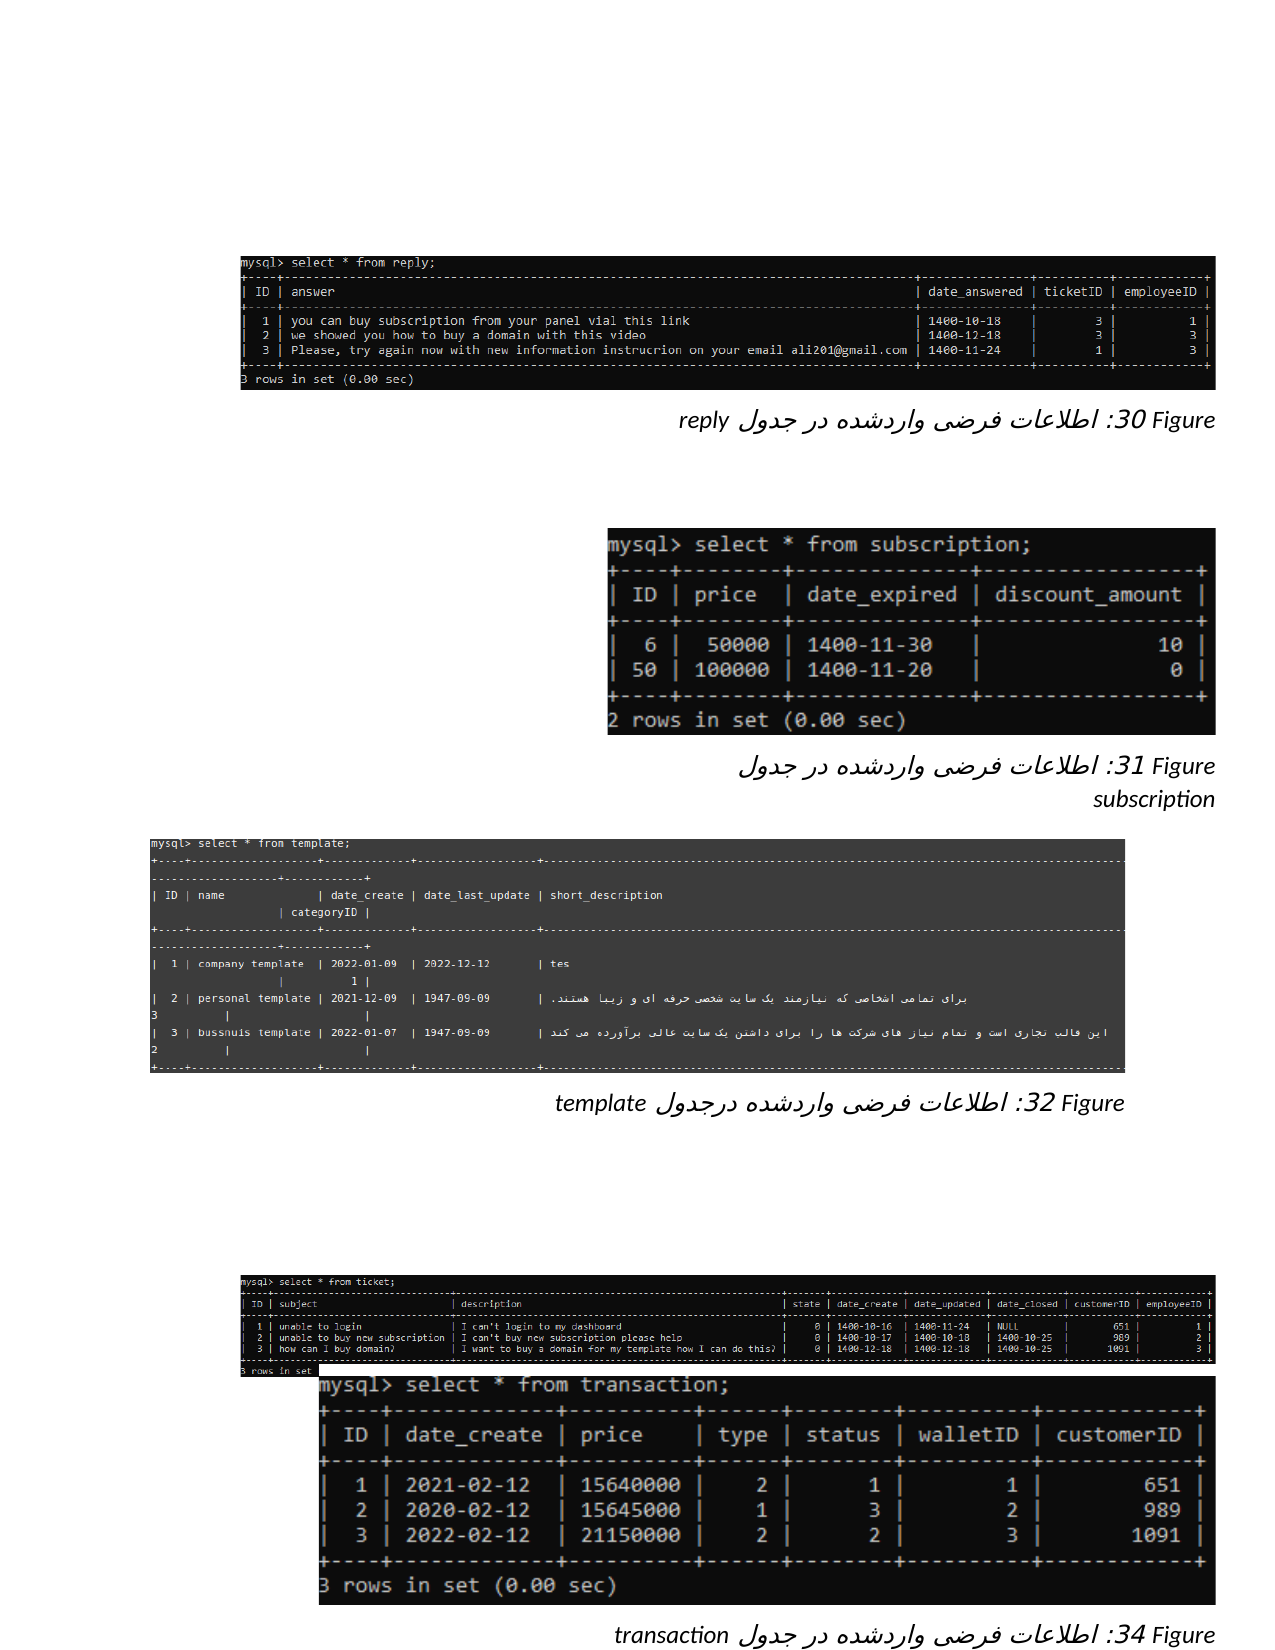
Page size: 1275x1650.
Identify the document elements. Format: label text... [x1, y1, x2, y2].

text Figure 33: اطلاعات فرضی واردشده در جدول ticket [241, 1377, 318, 1422]
text Figure 30: اطلاعات فرضی واردشده در جدول reply [241, 390, 1216, 435]
picture [607, 528, 1216, 735]
text Figure 32: اطلاعات فرضی واردشده درجدول template [150, 1073, 1125, 1118]
picture [150, 839, 1125, 1073]
text Figure 31: اطلاعات فرضی واردشده در جدول subscription [608, 735, 1216, 813]
text Figure 34: اطلاعات فرضی واردشده در جدول transaction [319, 1605, 1216, 1650]
picture [240, 1275, 1216, 1605]
picture [240, 256, 1216, 390]
